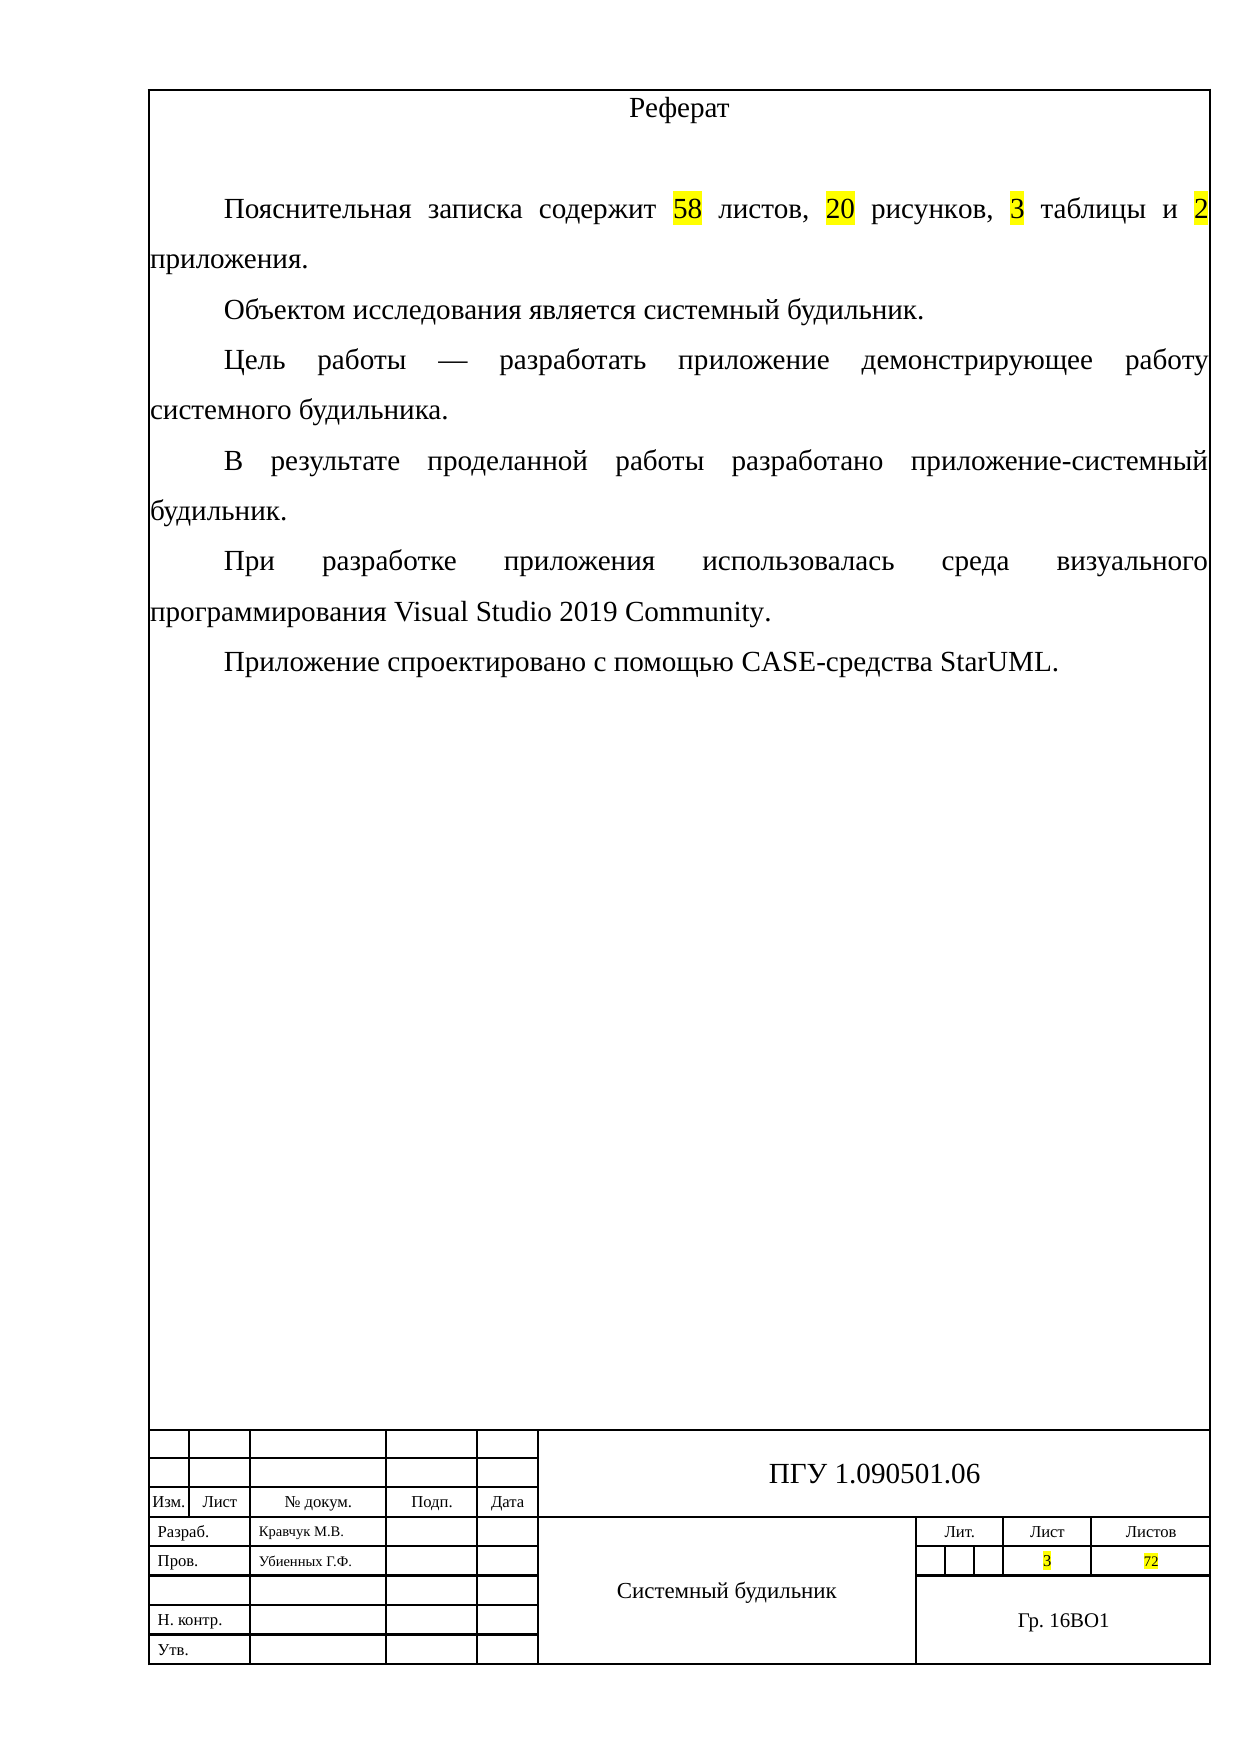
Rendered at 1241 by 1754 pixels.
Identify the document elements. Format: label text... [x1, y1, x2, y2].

text При разработке приложения использовалась среда визуального программирования Visual Studio 2019 Community. [150, 543, 1209, 627]
text В результате проделанной работы разработано приложение-системный будильник. [150, 443, 1209, 527]
text Пояснительная записка содержит 58 листов, 20 рисунков, 3 таблицы и 2 приложения. [150, 191, 1209, 275]
text Цель работы — разработать приложение демонстрирующее работу системного будильника. [150, 342, 1209, 426]
text Приложение спроектировано с помощью CASE-средства StarUML. [150, 644, 1209, 678]
text Реферат [150, 91, 1209, 124]
text Объектом исследования является системный будильник. [150, 292, 1209, 325]
